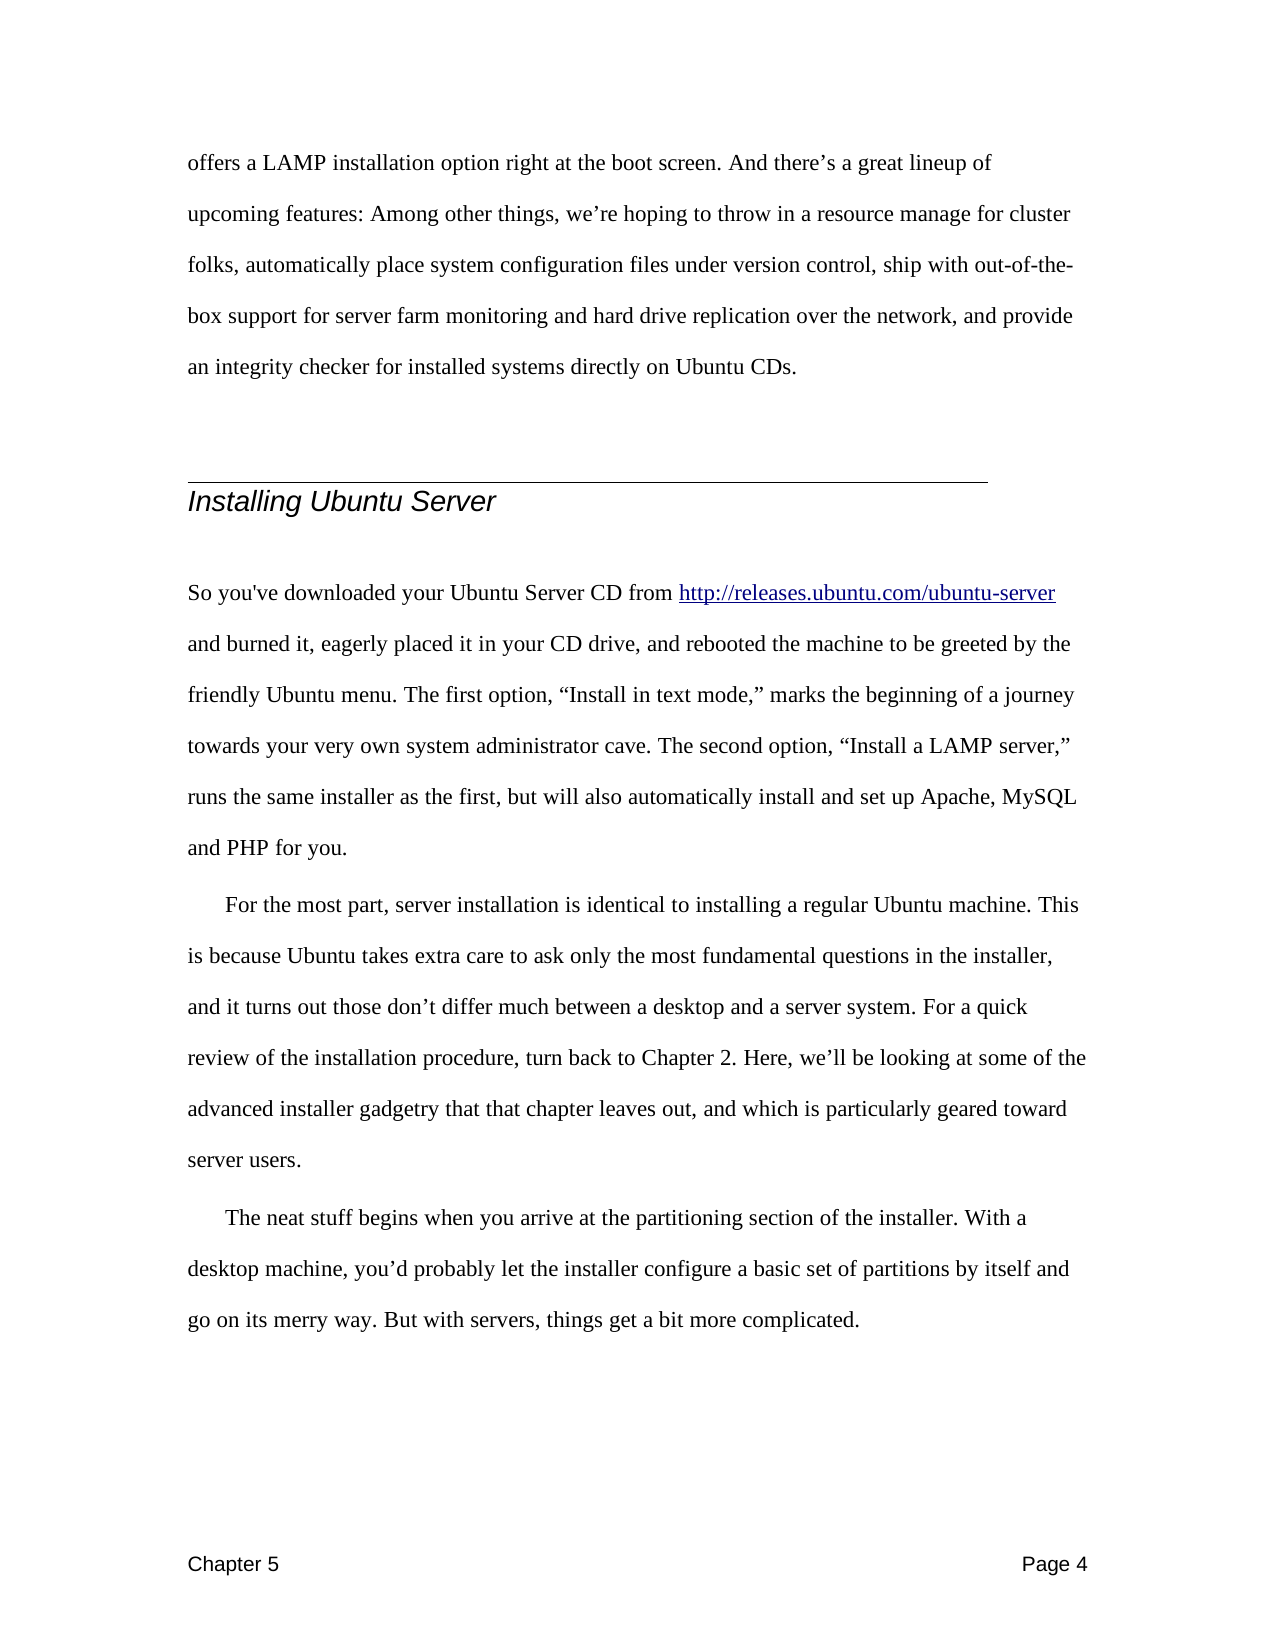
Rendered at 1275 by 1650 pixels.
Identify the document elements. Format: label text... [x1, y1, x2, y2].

text For the most part, server installation is identical to installing a regular Ubuntu machine. This is because Ubuntu takes extra care to ask only the most fundamental questions in the installer, and it turns out those don’t differ much between a desktop and a server system. For a quick review of the installation procedure, turn back to Chapter 2. Here, we’ll be looking at some of the advanced installer gadgetry that that chapter leaves out, and which is particularly geared toward server users. [187, 892, 1087, 1173]
text offers a LAMP installation option right at the boot screen. And there’s a great lineup of upcoming features: Among other things, we’re hoping to throw in a resource manage for cluster folks, automatically place system configuration files under version control, ship with out-of-the-box support for server farm monitoring and hard drive replication over the network, and provide an integrity checker for installed systems directly on Ubuntu CDs. [187, 150, 1087, 380]
text Installing Ubuntu Server [187, 483, 988, 518]
text The neat stuff begins when you arrive at the partitioning section of the installer. With a desktop machine, you’d probably let the installer configure a basic set of partitions by itself and go on its merry way. But with servers, things get a bit more complicated. [187, 1204, 1087, 1332]
text So you've downloaded your Ubuntu Server CD from http://releases.ubuntu.com/ubuntu-server and burned it, eagerly placed it in your CD drive, and rebooted the machine to be greeted by the friendly Ubuntu menu. The first option, “Install in text mode,” marks the beginning of a journey towards your very own system administrator cave. The second option, “Install a LAMP server,” runs the same installer as the first, but will also automatically install and set up Apache, MySQL and PHP for you. [187, 579, 1087, 860]
